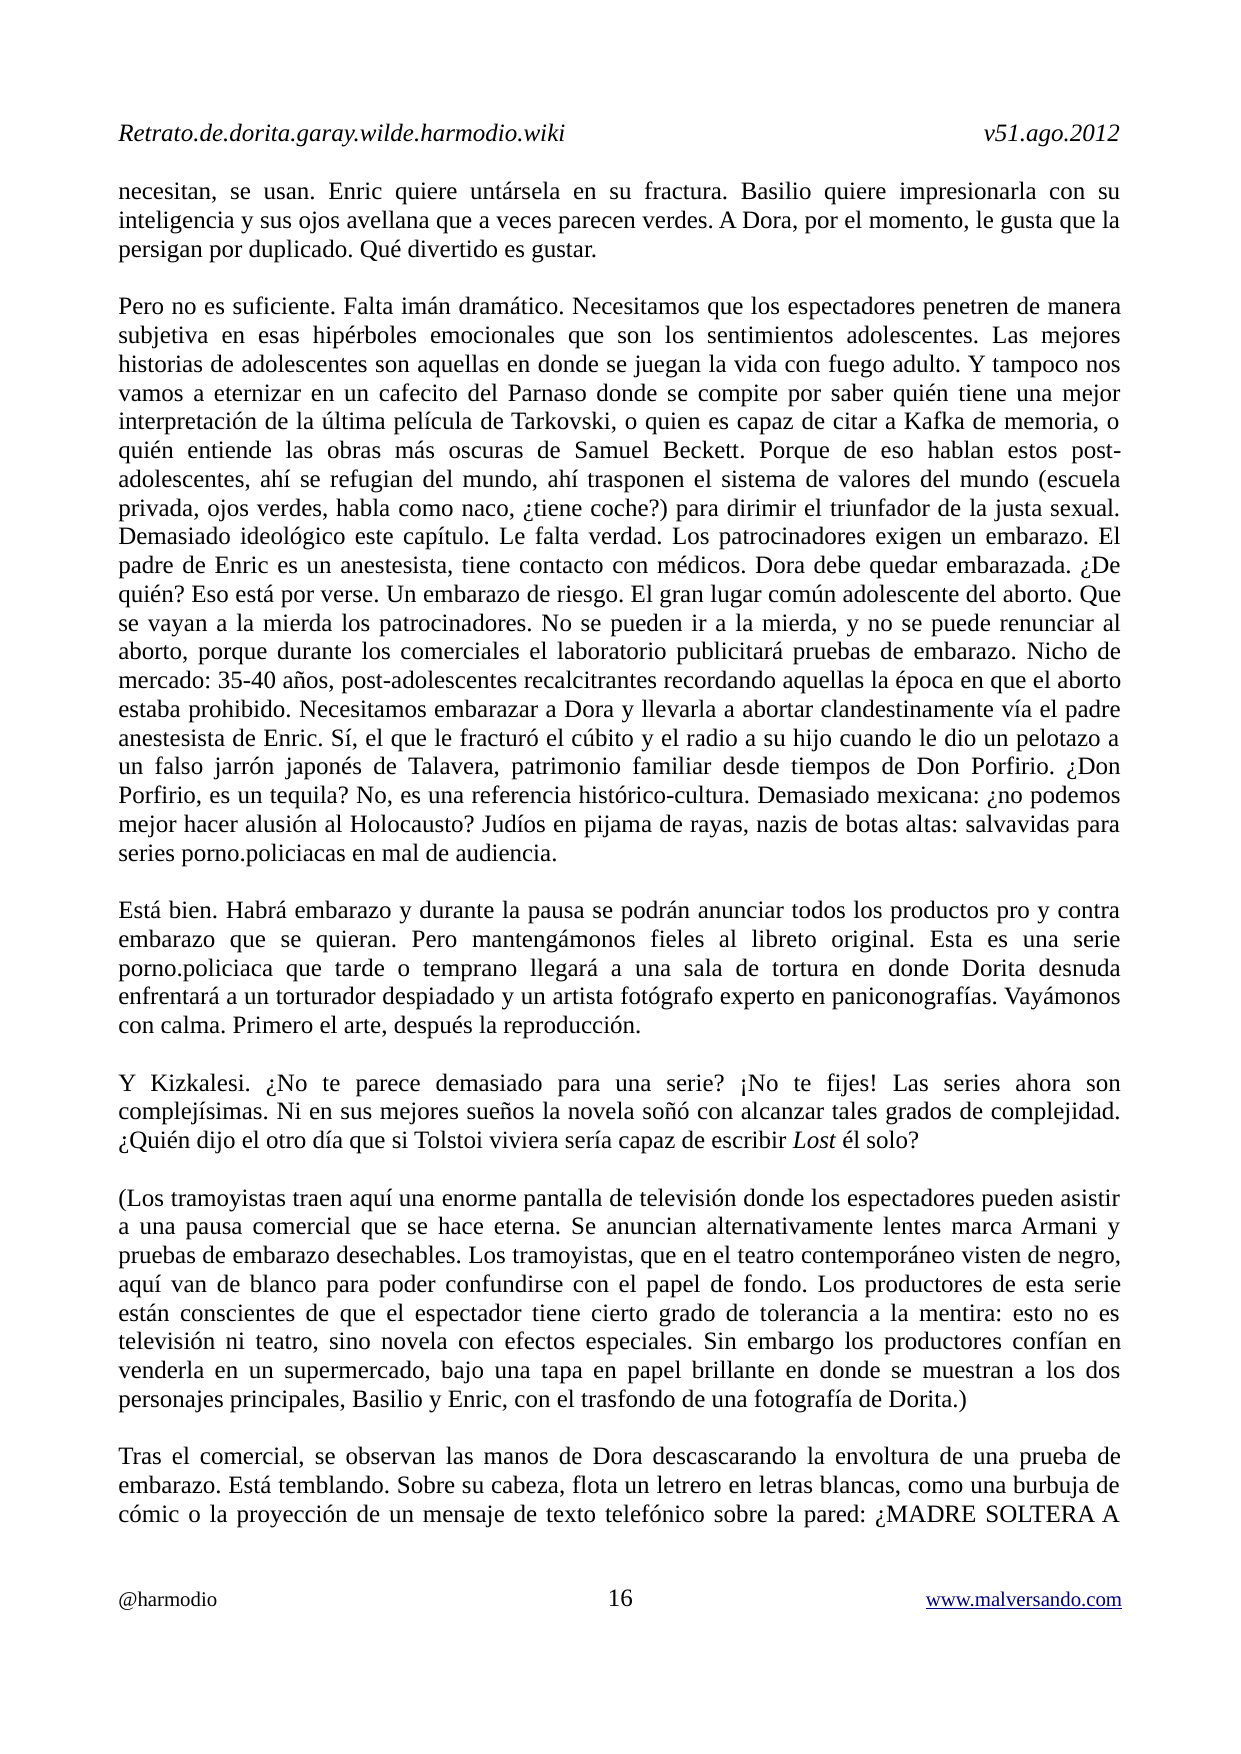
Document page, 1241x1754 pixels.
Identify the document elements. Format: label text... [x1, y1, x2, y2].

text necesitan, se usan. Enric quiere untársela en su fractura. Basilio quiere impresionarla con su inteligencia y sus ojos avellana que a veces parecen verdes. A Dora, por el momento, le gusta que la persigan por duplicado. Qué divertido es gustar. [118, 176, 1122, 263]
text Está bien. Habrá embarazo y durante la pausa se podrán anunciar todos los productos pro y contra embarazo que se quieran. Pero mantengámonos fieles al libreto original. Esta es una serie porno.policiaca que tarde o temprano llegará a una sala de tortura en donde Dorita desnuda enfrentará a un torturador despiadado y un artista fotógrafo experto en paniconografías. Vayámonos con calma. Primero el arte, después la reproducción. [118, 895, 1122, 1039]
text Y Kizkalesi. ¿No te parece demasiado para una serie? ¡No te fijes! Las series ahora son complejísimas. Ni en sus mejores sueños la novela soñó con alcanzar tales grados de complejidad. ¿Quién dijo el otro día que si Tolstoi viviera sería capaz de escribir Lost él solo? [118, 1068, 1122, 1154]
text Pero no es suficiente. Falta imán dramático. Necesitamos que los espectadores penetren de manera subjetiva en esas hipérboles emocionales que son los sentimientos adolescentes. Las mejores historias de adolescentes son aquellas en donde se juegan la vida con fuego adulto. Y tampoco nos vamos a eternizar en un cafecito del Parnaso donde se compite por saber quién tiene una mejor interpretación de la última película de Tarkovski, o quien es capaz de citar a Kafka de memoria, o quién entiende las obras más oscuras de Samuel Beckett. Porque de eso hablan estos post-adolescentes, ahí se refugian del mundo, ahí trasponen el sistema de valores del mundo (escuela privada, ojos verdes, habla como naco, ¿tiene coche?) para dirimir el triunfador de la justa sexual. Demasiado ideológico este capítulo. Le falta verdad. Los patrocinadores exigen un embarazo. El padre de Enric es un anestesista, tiene contacto con médicos. Dora debe quedar embarazada. ¿De quién? Eso está por verse. Un embarazo de riesgo. El gran lugar común adolescente del aborto. Que se vayan a la mierda los patrocinadores. No se pueden ir a la mierda, y no se puede renunciar al aborto, porque durante los comerciales el laboratorio publicitará pruebas de embarazo. Nicho de mercado: 35-40 años, post-adolescentes recalcitrantes recordando aquellas la época en que el aborto estaba prohibido. Necesitamos embarazar a Dora y llevarla a abortar clandestinamente vía el padre anestesista de Enric. Sí, el que le fracturó el cúbito y el radio a su hijo cuando le dio un pelotazo a un falso jarrón japonés de Talavera, patrimonio familiar desde tiempos de Don Porfirio. ¿Don Porfirio, es un tequila? No, es una referencia histórico-cultura. Demasiado mexicana: ¿no podemos mejor hacer alusión al Holocausto? Judíos en pijama de rayas, nazis de botas altas: salvavidas para series porno.policiacas en mal de audiencia. [118, 291, 1122, 866]
text (Los tramoyistas traen aquí una enorme pantalla de televisión donde los espectadores pueden asistir a una pausa comercial que se hace eterna. Se anuncian alternativamente lentes marca Armani y pruebas de embarazo desechables. Los tramoyistas, que en el teatro contemporáneo visten de negro, aquí van de blanco para poder confundirse con el papel de fondo. Los productores de esta serie están conscientes de que el espectador tiene cierto grado de tolerancia a la mentira: esto no es televisión ni teatro, sino novela con efectos especiales. Sin embargo los productores confían en venderla en un supermercado, bajo una tapa en papel brillante en donde se muestran a los dos personajes principales, Basilio y Enric, con el trasfondo de una fotografía de Dorita.) [118, 1183, 1122, 1413]
text Tras el comercial, se observan las manos de Dora descascarando la envoltura de una prueba de embarazo. Está temblando. Sobre su cabeza, flota un letrero en letras blancas, como una burbuja de cómic o la proyección de un mensaje de texto telefónico sobre la pared: ¿MADRE SOLTERA A [118, 1441, 1122, 1528]
